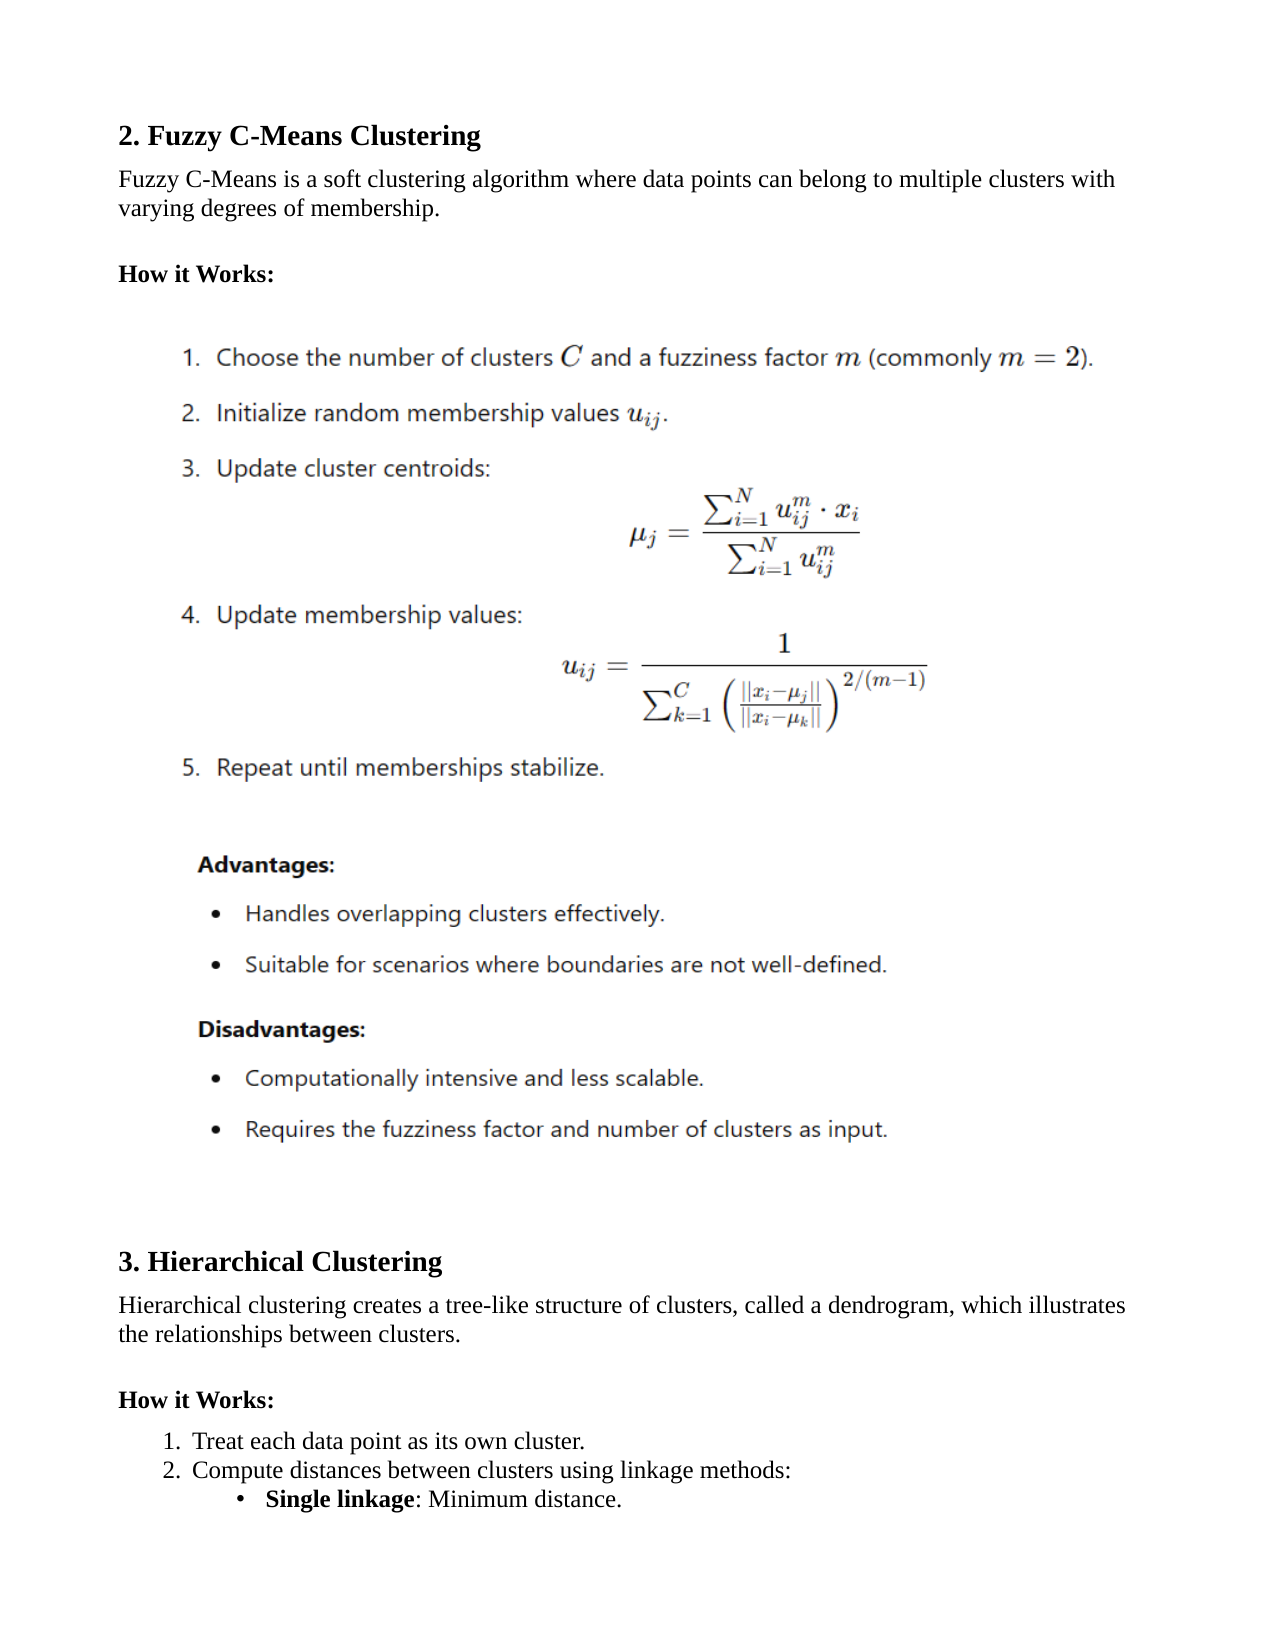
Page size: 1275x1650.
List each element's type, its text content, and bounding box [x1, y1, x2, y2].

subtitle How it Works: [118, 1385, 1157, 1414]
picture [174, 329, 1102, 798]
text Hierarchical clustering creates a tree-like structure of clusters, called a dendrogram, which illustrates the relationships between clusters. [118, 1290, 1157, 1347]
text Fuzzy C-Means is a soft clustering algorithm where data points can belong to multiple clusters with varying degrees of membership. [118, 164, 1157, 222]
subtitle How it Works: [118, 259, 1157, 288]
list Single linkage: Minimum distance. [236, 1484, 1157, 1512]
list Treat each data point as its own cluster. [162, 1426, 1157, 1455]
picture [182, 843, 926, 1162]
subtitle 3. Hierarchical Clustering [118, 1244, 1157, 1277]
list Compute distances between clusters using linkage methods: [162, 1455, 1157, 1484]
subtitle 2. Fuzzy C-Means Clustering [118, 118, 1157, 152]
